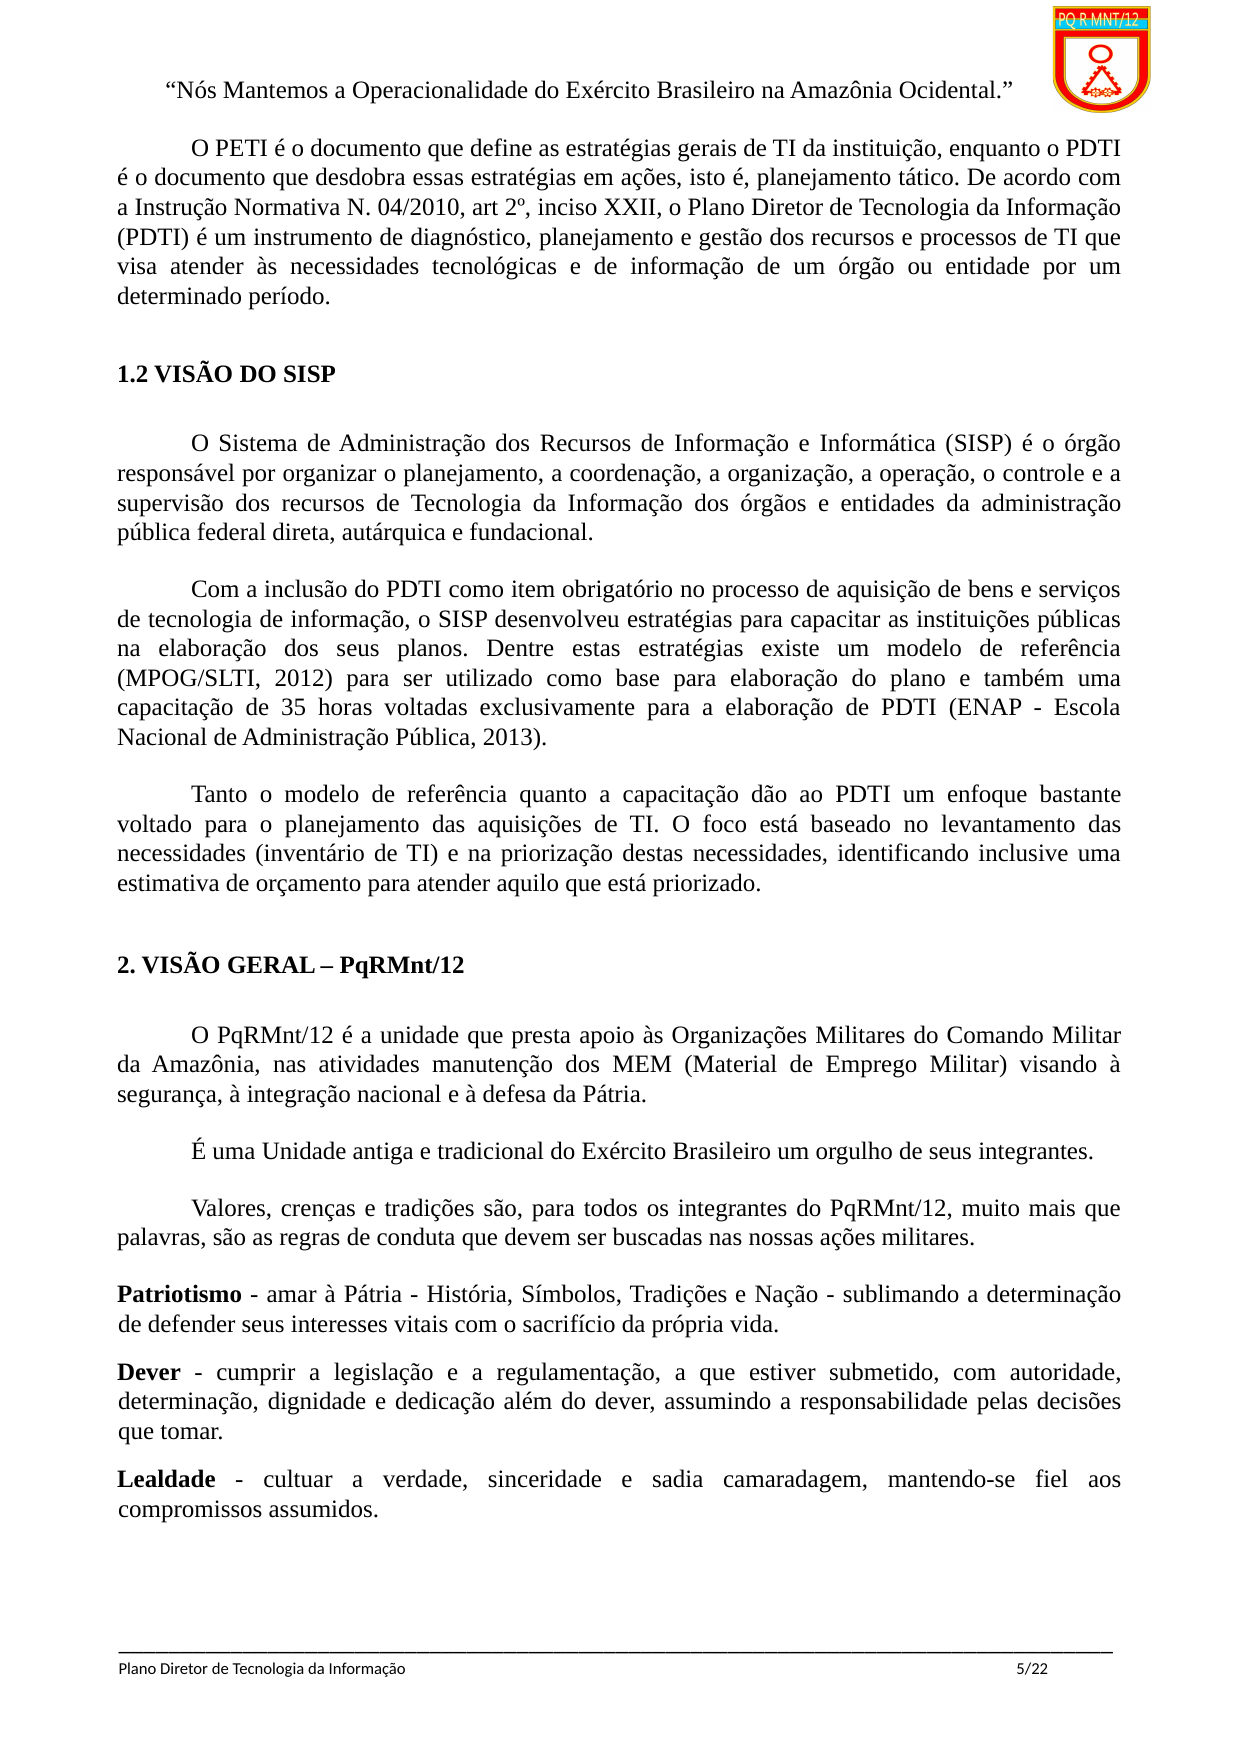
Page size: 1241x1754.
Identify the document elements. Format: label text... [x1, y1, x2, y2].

text Patriotismo - amar à Pátria - História, Símbolos, Tradições e Nação - sublimando a determinação de defender seus interesses vitais com o sacrifício da própria vida. [117, 1279, 1122, 1338]
picture [1052, 6, 1151, 113]
text O PqRMnt/12 é a unidade que presta apoio às Organizações Militares do Comando Militar da Amazônia, nas atividades manutenção dos MEM (Material de Emprego Militar) visando à segurança, à integração nacional e à defesa da Pátria. [117, 1020, 1122, 1108]
text Dever - cumprir a legislação e a regulamentação, a que estiver submetido, com autoridade, determinação, dignidade e dedicação além do dever, assumindo a responsabilidade pelas decisões que tomar. [117, 1357, 1122, 1445]
text Valores, crenças e tradições são, para todos os integrantes do PqRMnt/12, muito mais que palavras, são as regras de conduta que devem ser buscadas nas nossas ações militares. [117, 1193, 1122, 1251]
text Com a inclusão do PDTI como item obrigatório no processo de aquisição de bens e serviços de tecnologia de informação, o SISP desenvolveu estratégias para capacitar as instituições públicas na elaboração dos seus planos. Dentre estas estratégias existe um modelo de referência (MPOG/SLTI, 2012) para ser utilizado como base para elaboração do plano e também uma capacitação de 35 horas voltadas exclusivamente para a elaboração de PDTI (ENAP - Escola Nacional de Administração Pública, 2013). [117, 574, 1122, 751]
text É uma Unidade antiga e tradicional do Exército Brasileiro um orgulho de seus integrantes. [117, 1136, 1122, 1164]
text O Sistema de Administração dos Recursos de Informação e Informática (SISP) é o órgão responsável por organizar o planejamento, a coordenação, a organização, a operação, o controle e a supervisão dos recursos de Tecnologia da Informação dos órgãos e entidades da administração pública federal direta, autárquica e fundacional. [117, 428, 1122, 546]
text O PETI é o documento que define as estratégias gerais de TI da instituição, enquanto o PDTI é o documento que desdobra essas estratégias em ações, isto é, planejamento tático. De acordo com a Instrução Normativa N. 04/2010, art 2º, inciso XXII, o Plano Diretor de Tecnologia da Informação (PDTI) é um instrumento de diagnóstico, planejamento e gestão dos recursos e processos de TI que visa atender às necessidades tecnológicas e de informação de um órgão ou entidade por um determinado período. [117, 133, 1122, 309]
text Tanto o modelo de referência quanto a capacitação dão ao PDTI um enfoque bastante voltado para o planejamento das aquisições de TI. O foco está baseado no levantamento das necessidades (inventário de TI) e na priorização destas necessidades, identificando inclusive uma estimativa de orçamento para atender aquilo que está priorizado. [117, 779, 1122, 897]
subtitle 1.2 VISÃO DO SISP [117, 359, 1123, 387]
subtitle 2. VISÃO GERAL – PqRMnt/12 [117, 950, 1123, 979]
text Lealdade - cultuar a verdade, sinceridade e sadia camaradagem, mantendo-se fiel aos compromissos assumidos. [117, 1464, 1122, 1522]
